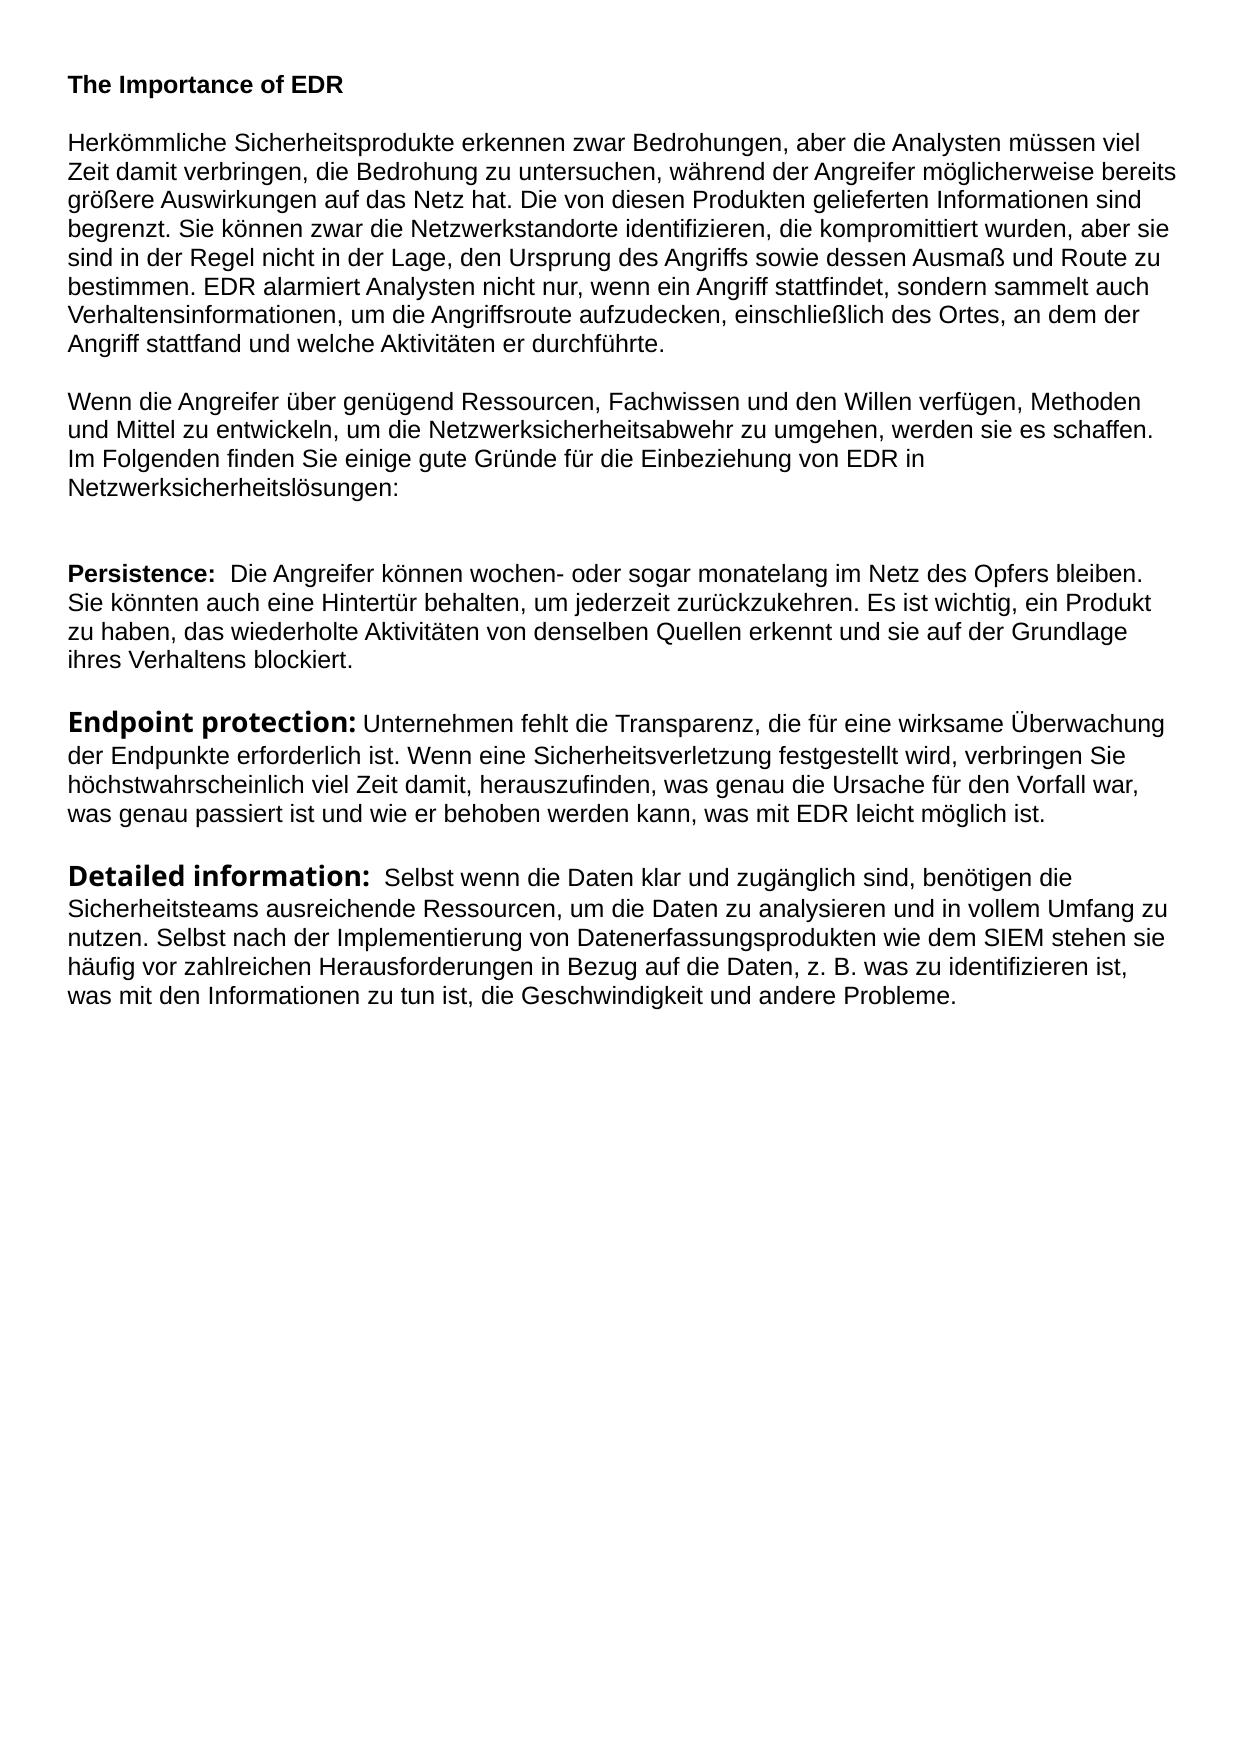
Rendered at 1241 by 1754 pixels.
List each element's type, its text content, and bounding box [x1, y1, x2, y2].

text Endpoint protection: Unternehmen fehlt die Transparenz, die für eine wirksame Überwachung der Endpunkte erforderlich ist. Wenn eine Sicherheitsverletzung festgestellt wird, verbringen Sie höchstwahrscheinlich viel Zeit damit, herauszufinden, was genau die Ursache für den Vorfall war, was genau passiert ist und wie er behoben werden kann, was mit EDR leicht möglich ist. [67, 674, 1178, 827]
text Persistence: Die Angreifer können wochen- oder sogar monatelang im Netz des Opfers bleiben. Sie könnten auch eine Hintertür behalten, um jederzeit zurückzukehren. Es ist wichtig, ein Produkt zu haben, das wiederholte Aktivitäten von denselben Quellen erkennt und sie auf der Grundlage ihres Verhaltens blockiert. [67, 559, 1178, 674]
text Detailed information: Selbst wenn die Daten klar und zugänglich sind, benötigen die Sicherheitsteams ausreichende Ressourcen, um die Daten zu analysieren und in vollem Umfang zu nutzen. Selbst nach der Implementierung von Datenerfassungsprodukten wie dem SIEM stehen sie häufig vor zahlreichen Herausforderungen in Bezug auf die Daten, z. B. was zu identifizieren ist, was mit den Informationen zu tun ist, die Geschwindigkeit und andere Probleme. [67, 827, 1178, 1009]
text The Importance of EDR [67, 70, 1178, 99]
text Herkömmliche Sicherheitsprodukte erkennen zwar Bedrohungen, aber die Analysten müssen viel Zeit damit verbringen, die Bedrohung zu untersuchen, während der Angreifer möglicherweise bereits größere Auswirkungen auf das Netz hat. Die von diesen Produkten gelieferten Informationen sind begrenzt. Sie können zwar die Netzwerkstandorte identifizieren, die kompromittiert wurden, aber sie sind in der Regel nicht in der Lage, den Ursprung des Angriffs sowie dessen Ausmaß und Route zu bestimmen. EDR alarmiert Analysten nicht nur, wenn ein Angriff stattfindet, sondern sammelt auch Verhaltensinformationen, um die Angriffsroute aufzudecken, einschließlich des Ortes, an dem der Angriff stattfand und welche Aktivitäten er durchführte. Wenn die Angreifer über genügend Ressourcen, Fachwissen und den Willen verfügen, Methoden und Mittel zu entwickeln, um die Netzwerksicherheitsabwehr zu umgehen, werden sie es schaffen. Im Folgenden finden Sie einige gute Gründe für die Einbeziehung von EDR in Netzwerksicherheitslösungen: [67, 128, 1178, 502]
